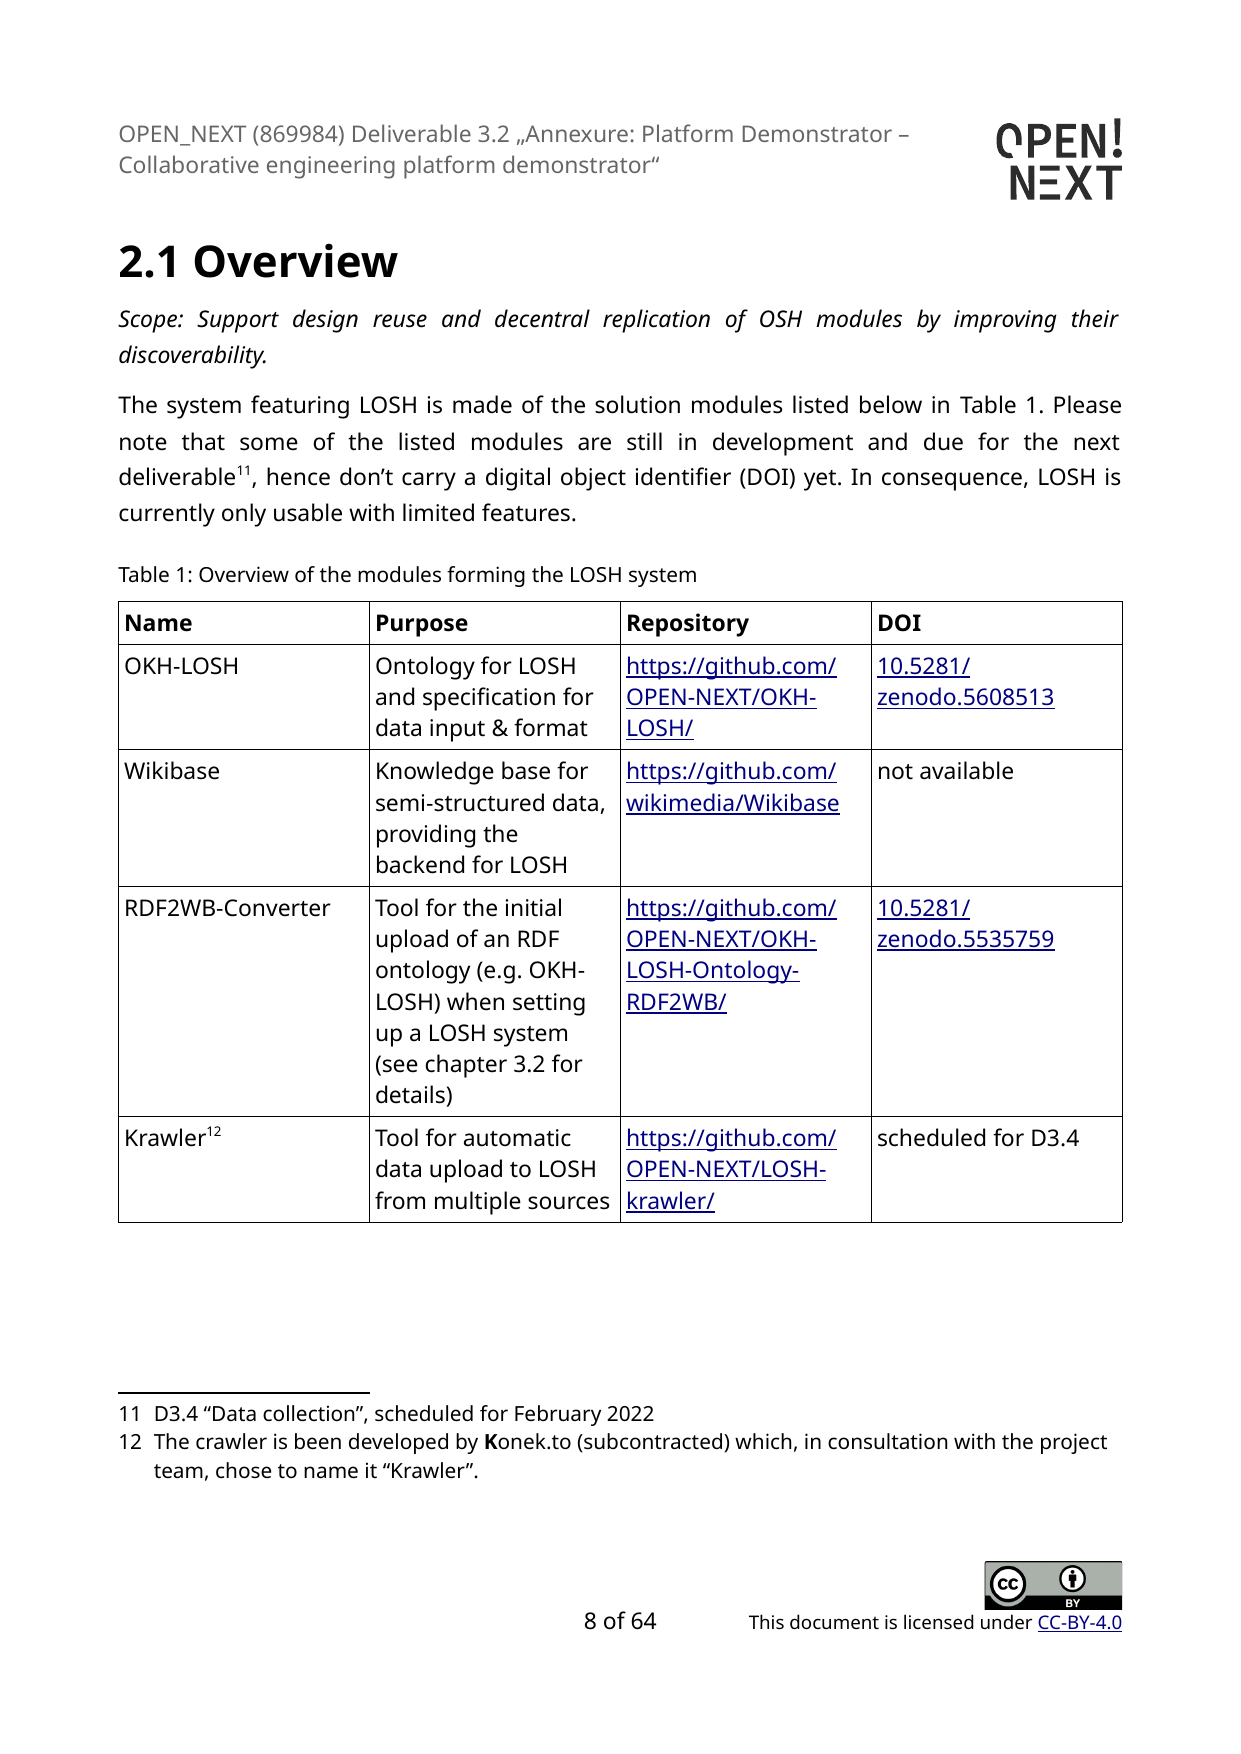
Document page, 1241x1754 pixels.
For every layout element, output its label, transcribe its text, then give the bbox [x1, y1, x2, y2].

table_cell RDF2WB-Converter [119, 887, 369, 1116]
table_cell Krawler [119, 1117, 369, 1222]
table_header Repository [621, 602, 871, 644]
picture [984, 1561, 1123, 1610]
table_header Name [119, 602, 369, 644]
table_cell https://github.com/OPEN-NEXT/LOSH-krawler/ [621, 1117, 871, 1222]
table_header DOI [872, 602, 1122, 644]
text Scope: Support design reuse and decentral replication of OSH modules by improving their discoverability. [118, 303, 1122, 370]
subtitle Overview [118, 231, 1122, 291]
table_cell https://github.com/wikimedia/Wikibase [621, 750, 871, 886]
table_cell Ontology for LOSH and specification for data input & format [370, 645, 620, 749]
table_cell Tool for automatic data upload to LOSH from multiple sources [370, 1117, 620, 1222]
table_cell OKH-LOSH [119, 645, 369, 749]
table_cell scheduled for D3.4 [872, 1117, 1122, 1222]
table_cell https://github.com/OPEN-NEXT/OKH-LOSH/ [621, 645, 871, 749]
table_cell Wikibase [119, 750, 369, 886]
table_header Purpose [370, 602, 620, 644]
table_cell 10.5281/zenodo.5535759 [872, 887, 1122, 1116]
text D3.4 “Data collection”, scheduled for February 2022 [118, 1399, 1122, 1427]
table_cell 10.5281/zenodo.5608513 [872, 645, 1122, 749]
text The system featuring LOSH is made of the solution modules listed below in Table 1. Please note that some of the listed modules are still in development and due for the next deliverable, hence don’t carry a digital object identifier (DOI) yet. In consequence, LOSH is currently only usable with limited features. [118, 389, 1122, 528]
text Table 1: Overview of the modules forming the LOSH system [118, 560, 1122, 589]
table_cell https://github.com/OPEN-NEXT/OKH-LOSH-Ontology-RDF2WB/ [621, 887, 871, 1116]
table_cell Tool for the initial upload of an RDF ontology (e.g. OKH-LOSH) when setting up a LOSH system (see chapter 3.2 for details) [370, 887, 620, 1116]
table_cell Knowledge base for semi-structured data, providing the backend for LOSH [370, 750, 620, 886]
table_cell not available [872, 750, 1122, 886]
